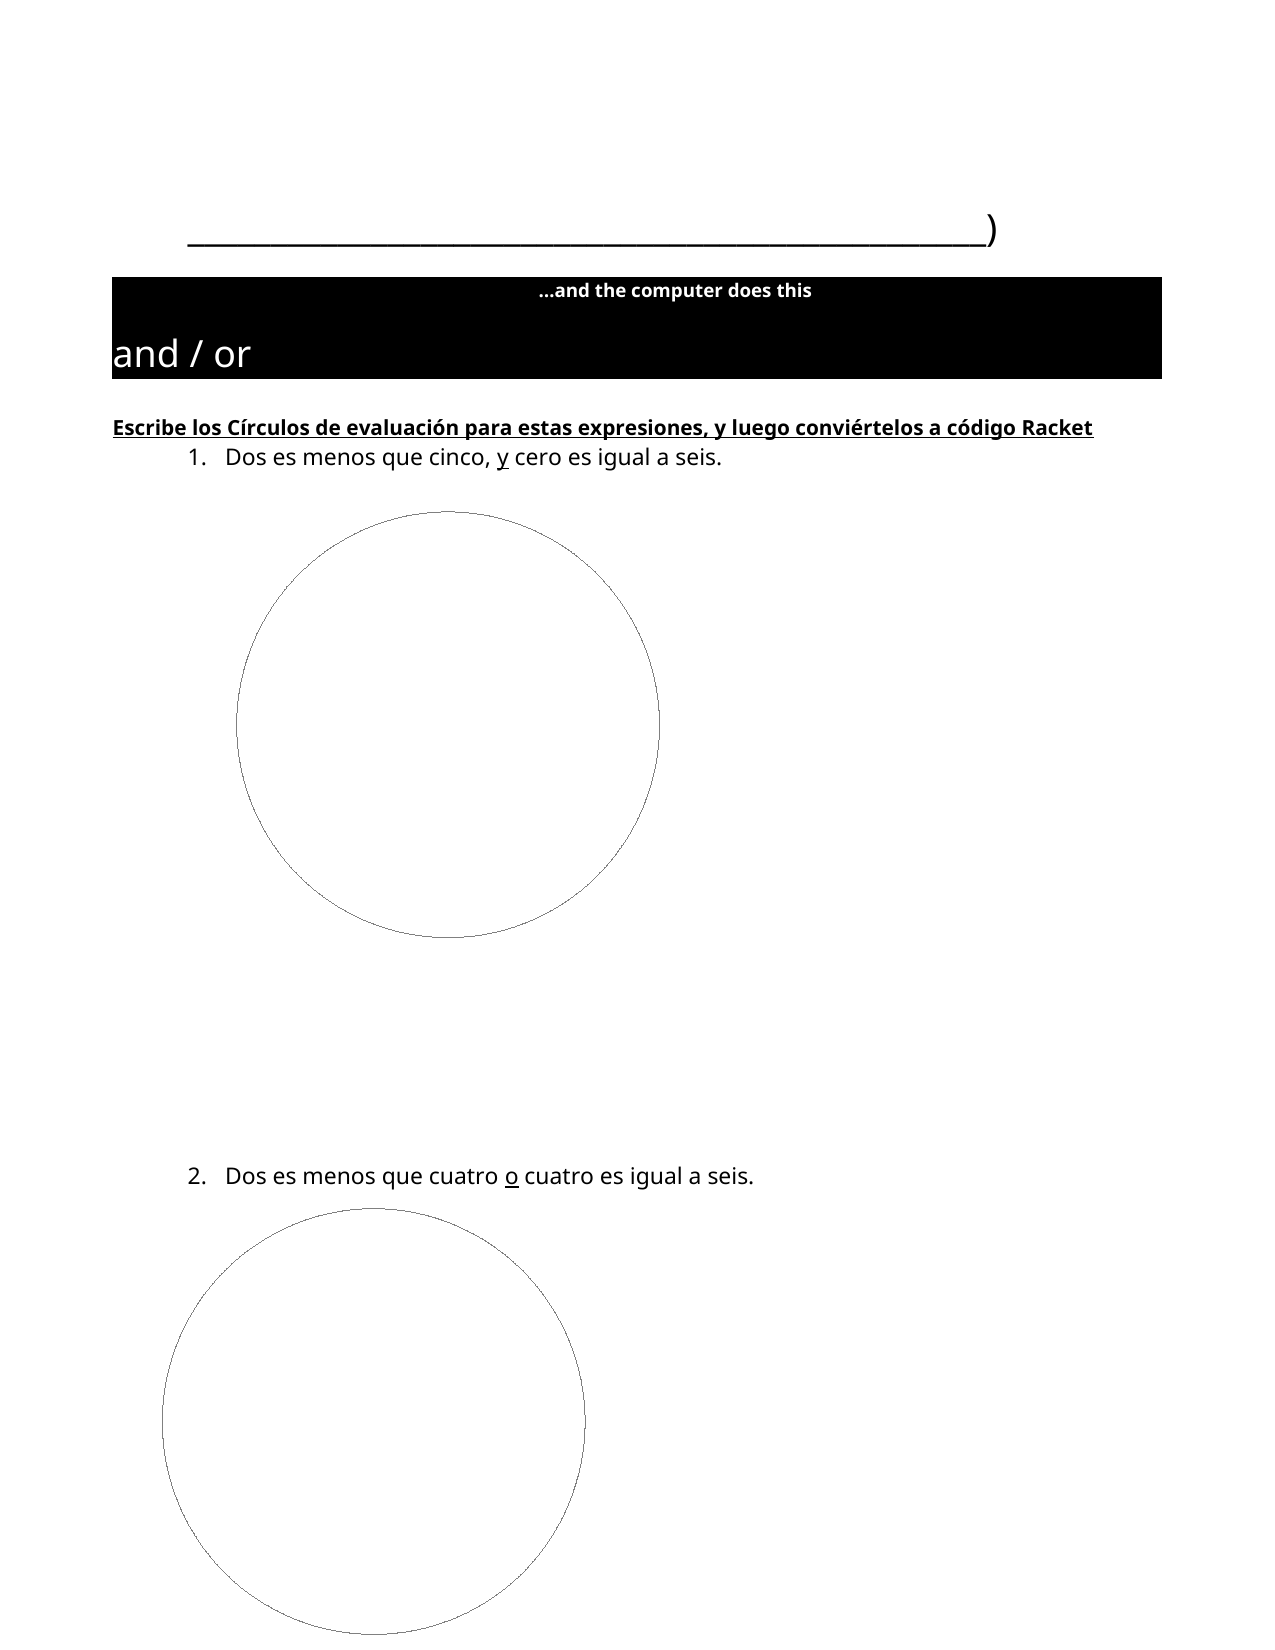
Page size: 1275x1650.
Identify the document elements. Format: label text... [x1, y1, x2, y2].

list Dos es menos que cuatro o cuatro es igual a seis. [187, 1160, 1162, 1191]
list Dos es menos que cinco, y cero es igual a seis. [187, 441, 1162, 472]
text ________________________________________________) [112, 201, 1162, 252]
subtitle …and the computer does this [112, 277, 1162, 303]
subtitle and / or [112, 328, 1162, 379]
text Escribe los Círculos de evaluación para estas expresiones, y luego conviértelos a código Racket [112, 413, 1162, 441]
